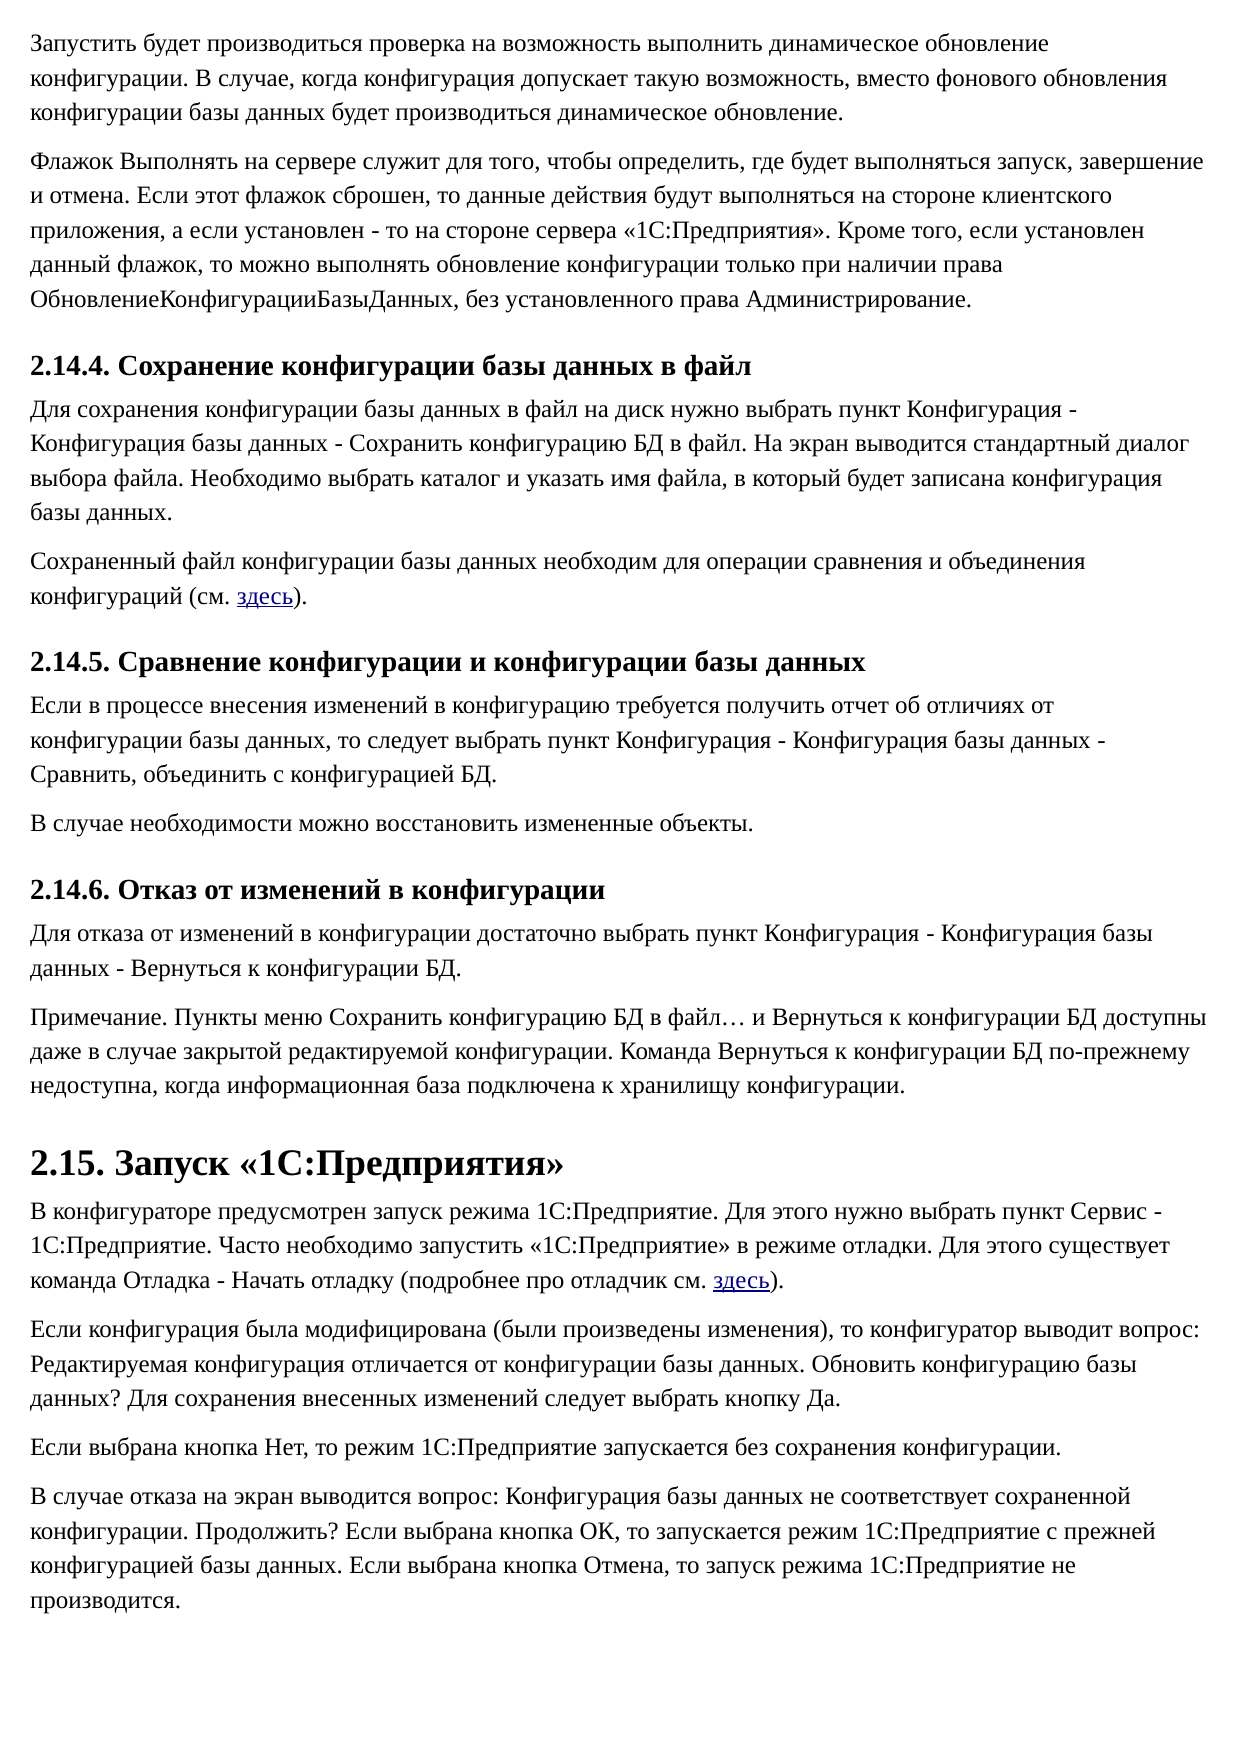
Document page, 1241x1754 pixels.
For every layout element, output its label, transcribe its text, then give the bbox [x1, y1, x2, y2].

subtitle 2.14.6. Отказ от изменений в конфигурации [30, 872, 1211, 906]
subtitle 2.14.5. Сравнение конфигурации и конфигурации базы данных [30, 644, 1211, 678]
text Если конфигурация была модифицирована (были произведены изменения), то конфигуратор выводит вопрос: Редактируемая конфигурация отличается от конфигурации базы данных. Обновить конфигурацию базы данных? Для сохранения внесенных изменений следует выбрать кнопку Да. [30, 1314, 1211, 1412]
text Для отказа от изменений в конфигурации достаточно выбрать пункт Конфигурация ‑ Конфигурация базы данных ‑ Вернуться к конфигурации БД. [30, 918, 1211, 981]
subtitle 2.15. Запуск «1С:Предприятия» [30, 1141, 1211, 1184]
text Для сохранения конфигурации базы данных в файл на диск нужно выбрать пункт Конфигурация ‑ Конфигурация базы данных ‑ Сохранить конфигурацию БД в файл. На экран выводится стандартный диалог выбора файла. Необходимо выбрать каталог и указать имя файла, в который будет записана конфигурация базы данных. [30, 394, 1211, 526]
text Сохраненный файл конфигурации базы данных необходим для операции сравнения и объединения конфигураций (см. здесь). [30, 546, 1211, 609]
text Запустить будет производиться проверка на возможность выполнить динамическое обновление конфигурации. В случае, когда конфигурация допускает такую возможность, вместо фонового обновления конфигурации базы данных будет производиться динамическое обновление. [30, 28, 1211, 126]
text Примечание. Пункты меню Сохранить конфигурацию БД в файл… и Вернуться к конфигурации БД доступны даже в случае закрытой редактируемой конфигурации. Команда Вернуться к конфигурации БД по-прежнему недоступна, когда информационная база подключена к хранилищу конфигурации. [30, 1002, 1211, 1099]
text В случае отказа на экран выводится вопрос: Конфигурация базы данных не соответствует сохраненной конфигурации. Продолжить? Если выбрана кнопка ОК, то запускается режим 1С:Предприятие с прежней конфигурацией базы данных. Если выбрана кнопка Отмена, то запуск режима 1С:Предприятие не производится. [30, 1481, 1211, 1613]
text Если в процессе внесения изменений в конфигурацию требуется получить отчет об отличиях от конфигурации базы данных, то следует выбрать пункт Конфигурация ‑ Конфигурация базы данных ‑ Сравнить, объединить с конфигурацией БД. [30, 690, 1211, 788]
text В случае необходимости можно восстановить измененные объекты. [30, 808, 1211, 837]
subtitle 2.14.4. Сохранение конфигурации базы данных в файл [30, 348, 1211, 381]
text Если выбрана кнопка Нет, то режим 1С:Предприятие запускается без сохранения конфигурации. [30, 1432, 1211, 1461]
text В конфигураторе предусмотрен запуск режима 1С:Предприятие. Для этого нужно выбрать пункт Сервис ‑ 1С:Предприятие. Часто необходимо запустить «1С:Предприятие» в режиме отладки. Для этого существует команда Отладка ‑ Начать отладку (подробнее про отладчик см. здесь). [30, 1196, 1211, 1294]
text Флажок Выполнять на сервере служит для того, чтобы определить, где будет выполняться запуск, завершение и отмена. Если этот флажок сброшен, то данные действия будут выполняться на стороне клиентского приложения, а если установлен ‑ то на стороне сервера «1С:Предприятия». Кроме того, если установлен данный флажок, то можно выполнять обновление конфигурации только при наличии права ОбновлениеКонфигурацииБазыДанных, без установленного права Администрирование. [30, 146, 1211, 313]
